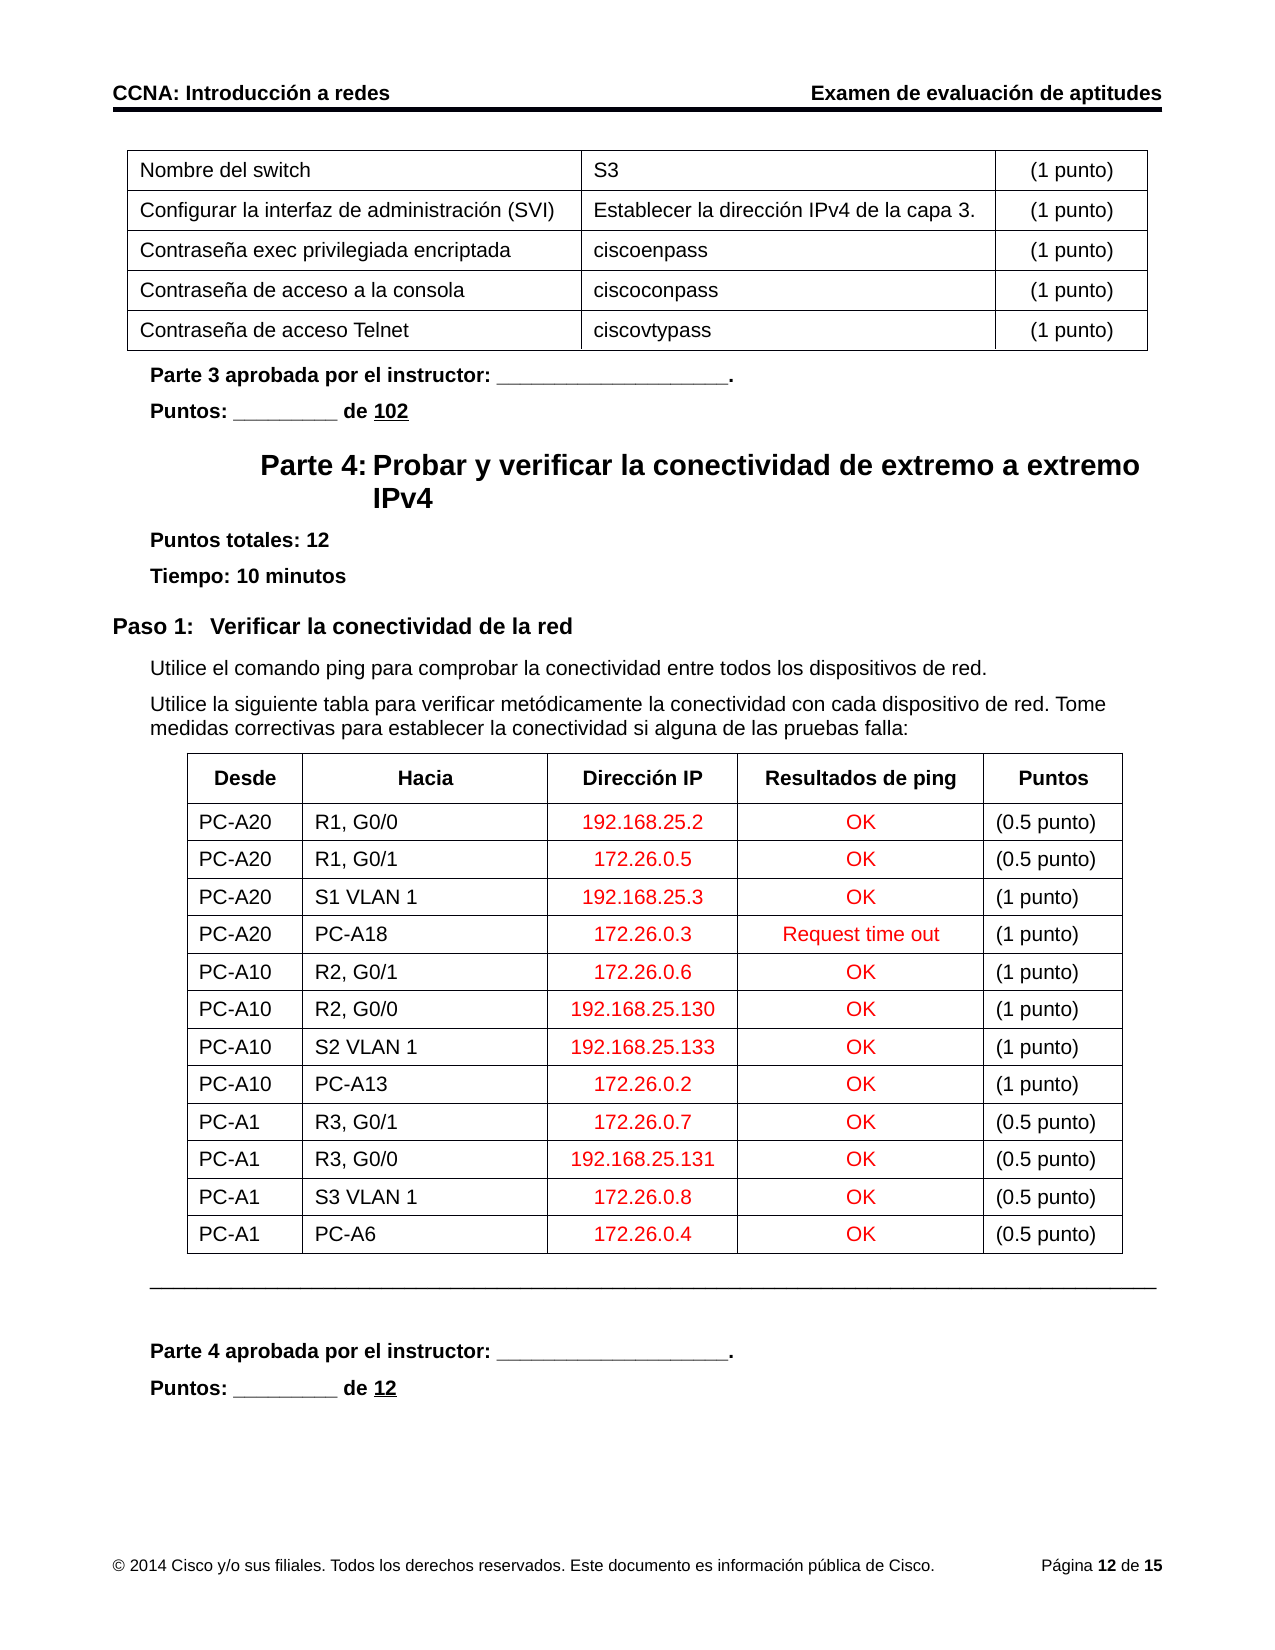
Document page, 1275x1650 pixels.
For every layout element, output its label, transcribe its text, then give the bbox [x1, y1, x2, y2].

table_cell 192.168.25.133 [548, 1029, 737, 1065]
table_cell 172.26.0.6 [548, 954, 737, 990]
table_cell OK [738, 1029, 983, 1065]
table_cell OK [738, 1216, 983, 1252]
table_cell R1, G0/1 [303, 841, 547, 877]
table_cell (0.5 punto) [984, 1216, 1122, 1252]
table_cell 172.26.0.3 [548, 916, 737, 952]
text Tiempo: 10 minutos [150, 564, 1162, 588]
table_cell Contraseña exec privilegiada encriptada [128, 231, 581, 270]
table_cell (0.5 punto) [984, 1141, 1122, 1177]
table_cell Configurar la interfaz de administración (SVI) [128, 191, 581, 230]
table_cell OK [738, 991, 983, 1027]
table_cell 192.168.25.130 [548, 991, 737, 1027]
text Parte 3 aprobada por el instructor: ____________________. [150, 362, 1162, 386]
table_cell (0.5 punto) [984, 1179, 1122, 1215]
table_cell (1 punto) [984, 879, 1122, 915]
table_cell R1, G0/0 [303, 804, 547, 840]
table_cell PC-A1 [188, 1141, 302, 1177]
table_cell 172.26.0.4 [548, 1216, 737, 1252]
table_cell 192.168.25.131 [548, 1141, 737, 1177]
table_cell R2, G0/1 [303, 954, 547, 990]
table_cell 192.168.25.2 [548, 804, 737, 840]
table_cell (1 punto) [984, 954, 1122, 990]
table_cell PC-A10 [188, 954, 302, 990]
table_cell OK [738, 804, 983, 840]
table_cell PC-A18 [303, 916, 547, 952]
table_cell (1 punto) [996, 271, 1147, 309]
table_cell R3, G0/1 [303, 1104, 547, 1140]
text Puntos totales: 12 [150, 527, 1162, 551]
table_cell 172.26.0.7 [548, 1104, 737, 1140]
table_cell (0.5 punto) [984, 841, 1122, 877]
subtitle Probar y verificar la conectividad de extremo a extremo IPv4 [260, 448, 1162, 515]
table_header Desde [188, 754, 302, 802]
table_cell PC-A6 [303, 1216, 547, 1252]
table_cell Contraseña de acceso a la consola [128, 271, 581, 309]
table_cell (1 punto) [984, 1066, 1122, 1102]
table_cell (1 punto) [984, 991, 1122, 1027]
table_cell Establecer la dirección IPv4 de la capa 3. [582, 191, 995, 230]
table_cell PC-A1 [188, 1104, 302, 1140]
table_header Puntos [984, 754, 1122, 802]
table_cell PC-A10 [188, 1066, 302, 1102]
table_cell S3 VLAN 1 [303, 1179, 547, 1215]
table_cell 172.26.0.8 [548, 1179, 737, 1215]
table_cell Nombre del switch [128, 151, 581, 190]
table_cell ciscoconpass [582, 271, 995, 309]
table_cell PC-A1 [188, 1216, 302, 1252]
text Parte 4 aprobada por el instructor: ____________________. [150, 1339, 1162, 1363]
table_cell (0.5 punto) [984, 1104, 1122, 1140]
table_header Resultados de ping [738, 754, 983, 802]
table_cell OK [738, 1104, 983, 1140]
table_cell R2, G0/0 [303, 991, 547, 1027]
table_cell PC-A1 [188, 1179, 302, 1215]
table_cell S2 VLAN 1 [303, 1029, 547, 1065]
table_cell OK [738, 1066, 983, 1102]
text Utilice el comando ping para comprobar la conectividad entre todos los dispositivos de red. [150, 656, 1162, 679]
table_cell PC-A20 [188, 804, 302, 840]
table_cell S1 VLAN 1 [303, 879, 547, 915]
table_cell (1 punto) [996, 311, 1147, 349]
text Puntos: _________ de 12 [150, 1375, 1162, 1399]
table_cell PC-A20 [188, 916, 302, 952]
table_header Dirección IP [548, 754, 737, 802]
text _______________________________________________________________________________________ [150, 1266, 1162, 1290]
table_cell OK [738, 954, 983, 990]
table_cell Contraseña de acceso Telnet [128, 311, 581, 349]
table_cell (1 punto) [996, 231, 1147, 270]
table_cell PC-A20 [188, 879, 302, 915]
table_cell PC-A10 [188, 991, 302, 1027]
table_cell S3 [582, 151, 995, 190]
table_cell 172.26.0.5 [548, 841, 737, 877]
text Utilice la siguiente tabla para verificar metódicamente la conectividad con cada dispositivo de red. Tome medidas correctivas para establecer la conectividad si alguna de las pruebas falla: [150, 692, 1162, 740]
table_cell (1 punto) [984, 1029, 1122, 1065]
table_cell 172.26.0.2 [548, 1066, 737, 1102]
table_cell OK [738, 1179, 983, 1215]
table_cell 192.168.25.3 [548, 879, 737, 915]
table_cell PC-A10 [188, 1029, 302, 1065]
table_cell OK [738, 1141, 983, 1177]
table_cell PC-A20 [188, 841, 302, 877]
table_header Hacia [303, 754, 547, 802]
table_cell (0.5 punto) [984, 804, 1122, 840]
list Verificar la conectividad de la red [112, 613, 1162, 639]
table_cell R3, G0/0 [303, 1141, 547, 1177]
table_cell (1 punto) [984, 916, 1122, 952]
table_cell ciscoenpass [582, 231, 995, 270]
table_cell (1 punto) [996, 151, 1147, 190]
table_cell OK [738, 841, 983, 877]
table_cell (1 punto) [996, 191, 1147, 230]
text Puntos: _________ de 102 [150, 399, 1162, 423]
table_cell Request time out [738, 916, 983, 952]
table_cell PC-A13 [303, 1066, 547, 1102]
table_cell OK [738, 879, 983, 915]
table_cell ciscovtypass [582, 311, 995, 349]
